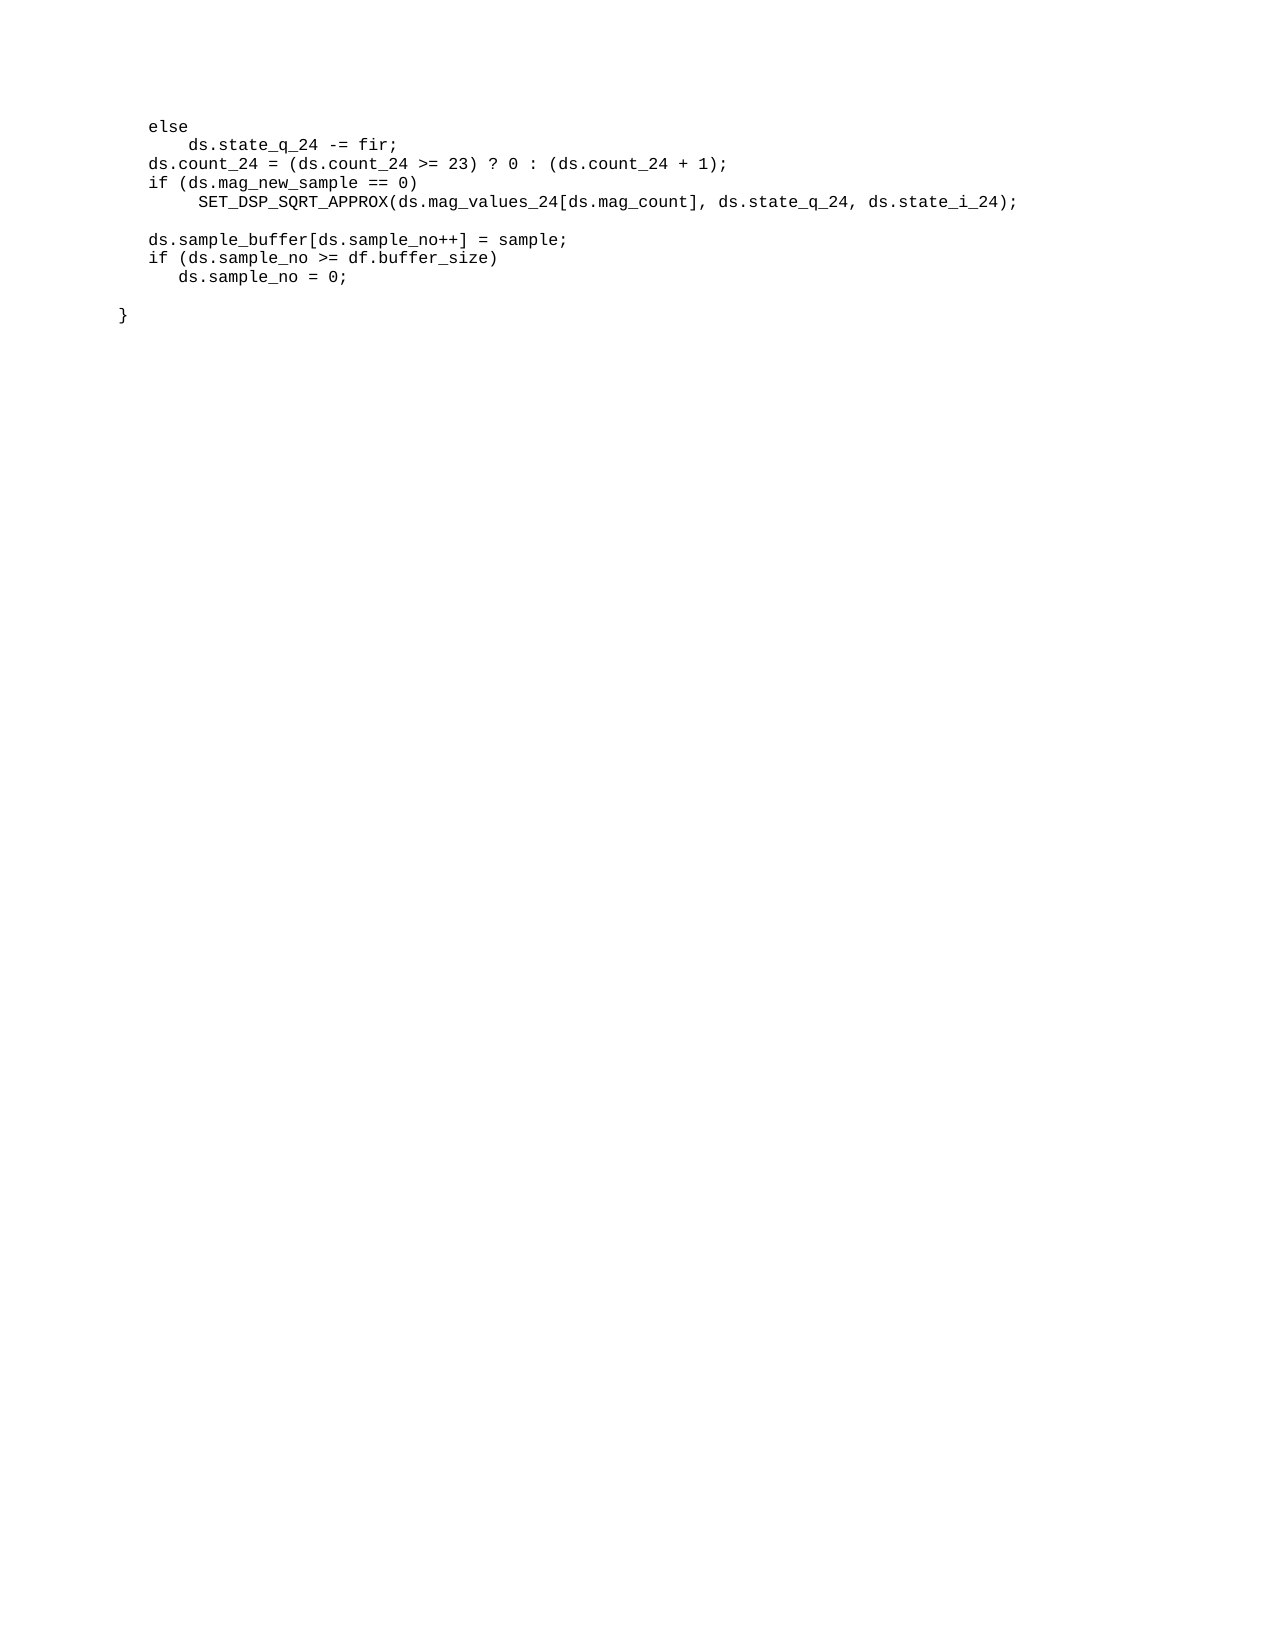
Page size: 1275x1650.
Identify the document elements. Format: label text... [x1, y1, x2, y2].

text ds.state_q_24 -= fir; [118, 137, 1157, 156]
text if (ds.mag_new_sample == 0) [118, 175, 1157, 193]
text if (ds.sample_no >= df.buffer_size) [118, 250, 1157, 269]
text ds.count_24 = (ds.count_24 >= 23) ? 0 : (ds.count_24 + 1); [118, 156, 1157, 175]
text else [118, 118, 1157, 137]
text ds.sample_no = 0; [118, 269, 1157, 288]
text } [118, 307, 1157, 326]
text ds.sample_buffer[ds.sample_no++] = sample; [118, 231, 1157, 250]
text SET_DSP_SQRT_APPROX(ds.mag_values_24[ds.mag_count], ds.state_q_24, ds.state_i_24); [118, 193, 1157, 212]
